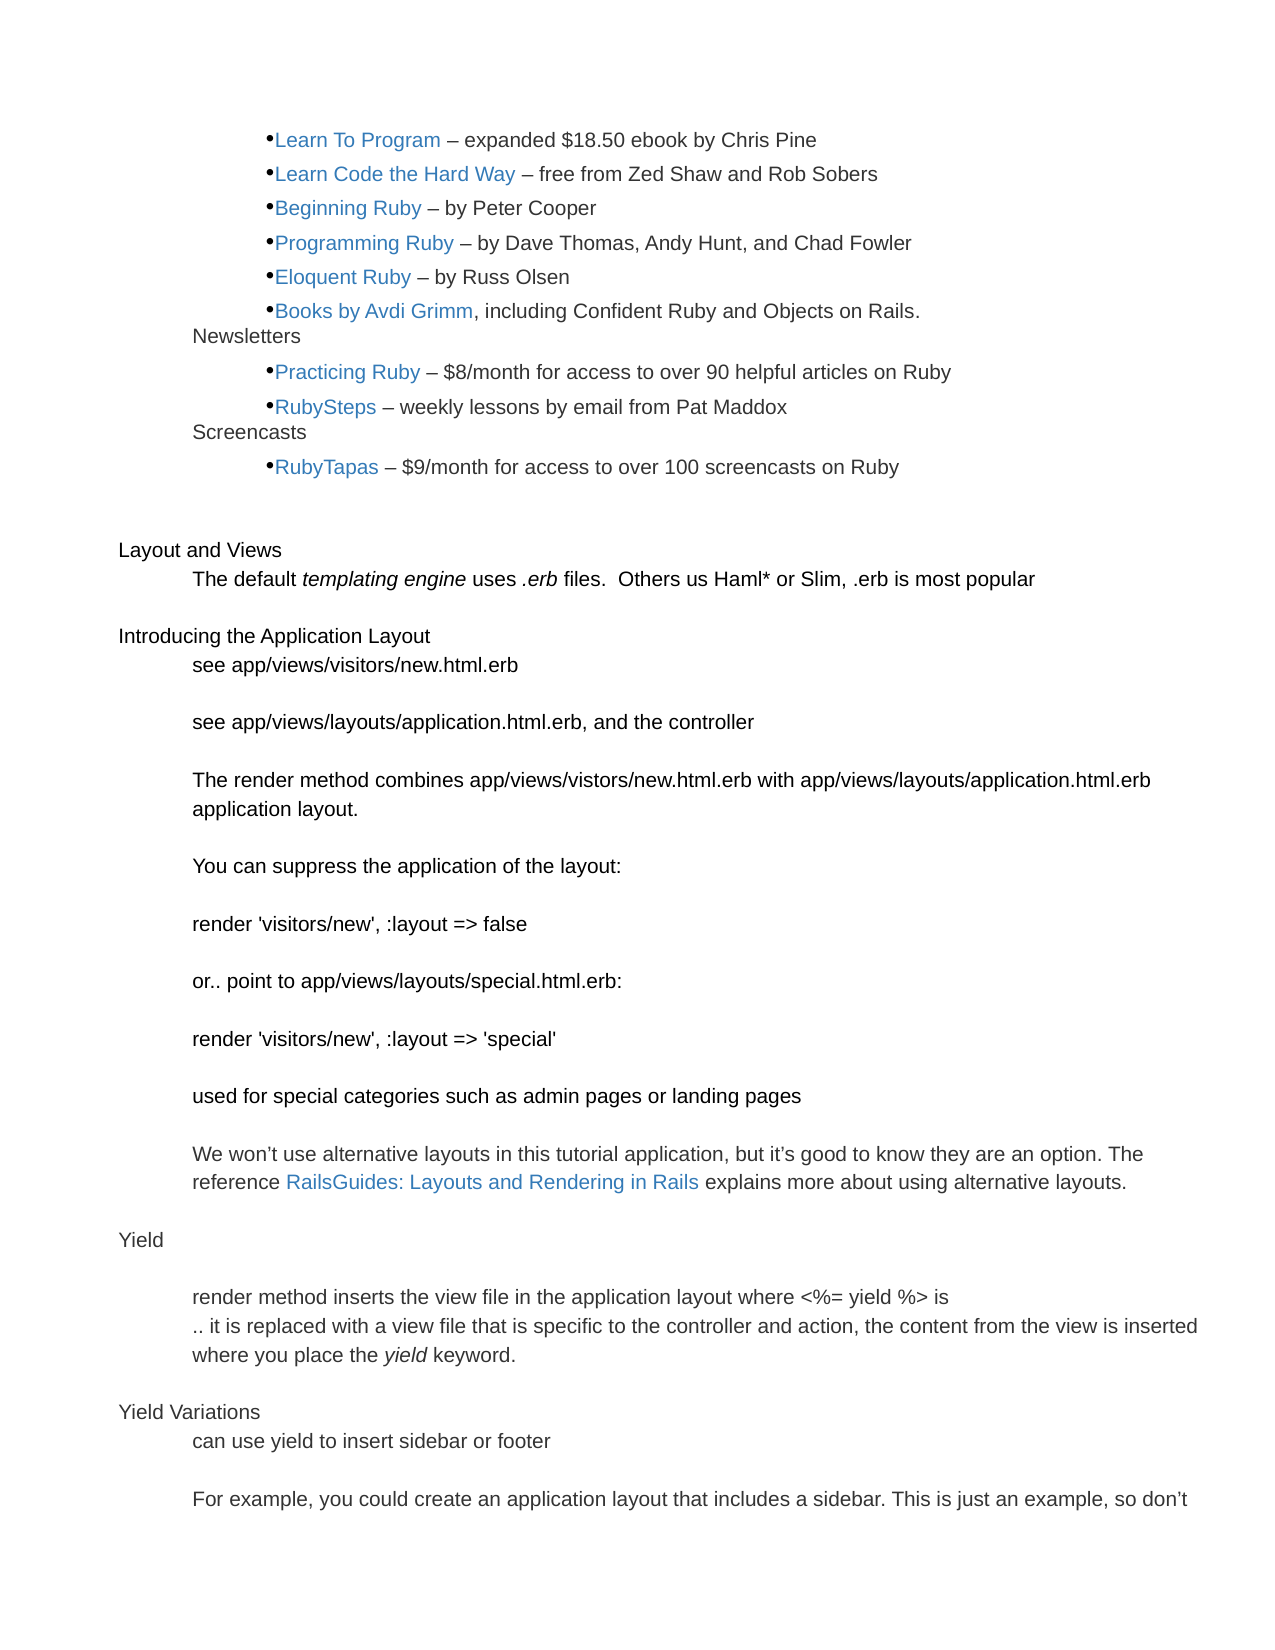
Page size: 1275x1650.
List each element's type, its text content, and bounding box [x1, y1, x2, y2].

list Learn Code the Hard Way – free from Zed Shaw and Rob Sobers [192, 152, 1215, 187]
text Yield Variations [118, 1400, 1215, 1424]
text Layout and Views [118, 538, 1215, 562]
text We won’t use alternative layouts in this tutorial application, but it’s good to know they are an option. The reference RailsGuides: Layouts and Rendering in Rails explains more about using alternative layouts. [192, 1141, 1215, 1194]
list Eloquent Ruby – by Russ Olsen [192, 256, 1215, 290]
text render 'visitors/new', :layout => 'special' [192, 1026, 1215, 1050]
text For example, you could create an application layout that includes a sidebar. This is just an example, so don’t [192, 1486, 1215, 1510]
subtitle Screencasts [192, 419, 1215, 443]
text see app/views/layouts/application.html.erb, and the controller [192, 710, 1215, 734]
list Books by Avdi Grimm, including Confident Ruby and Objects on Rails. [192, 290, 1215, 324]
text .. it is replaced with a view file that is specific to the controller and action, the content from the view is inserted where you place the yield keyword. [192, 1314, 1215, 1367]
text The render method combines app/views/vistors/new.html.erb with app/views/layouts/application.html.erb application layout. [192, 768, 1215, 820]
text You can suppress the application of the layout: [192, 854, 1215, 878]
list Practicing Ruby – $8/month for access to over 90 helpful articles on Ruby [192, 351, 1215, 385]
list Beginning Ruby – by Peter Cooper [192, 187, 1215, 221]
text see app/views/visitors/new.html.erb [192, 653, 1215, 677]
text used for special categories such as admin pages or landing pages [192, 1084, 1215, 1108]
text Yield [118, 1228, 1215, 1252]
list Learn To Program – expanded $18.50 ebook by Chris Pine [192, 118, 1215, 152]
text render 'visitors/new', :layout => false [192, 911, 1215, 935]
text or.. point to app/views/layouts/special.html.erb: [192, 969, 1215, 993]
text Introducing the Application Layout [118, 624, 1215, 648]
list Programming Ruby – by Dave Thomas, Andy Hunt, and Chad Fowler [192, 221, 1215, 256]
text render method inserts the view file in the application layout where <%= yield %> is [192, 1285, 1215, 1309]
list RubySteps – weekly lessons by email from Pat Maddox [192, 385, 1215, 419]
subtitle Newsletters [192, 324, 1215, 348]
text The default templating engine uses .erb files. Others us Haml* or Slim, .erb is most popular [192, 566, 1215, 590]
text can use yield to insert sidebar or footer [192, 1429, 1215, 1453]
list RubyTapas – $9/month for access to over 100 screencasts on Ruby [192, 446, 1215, 480]
